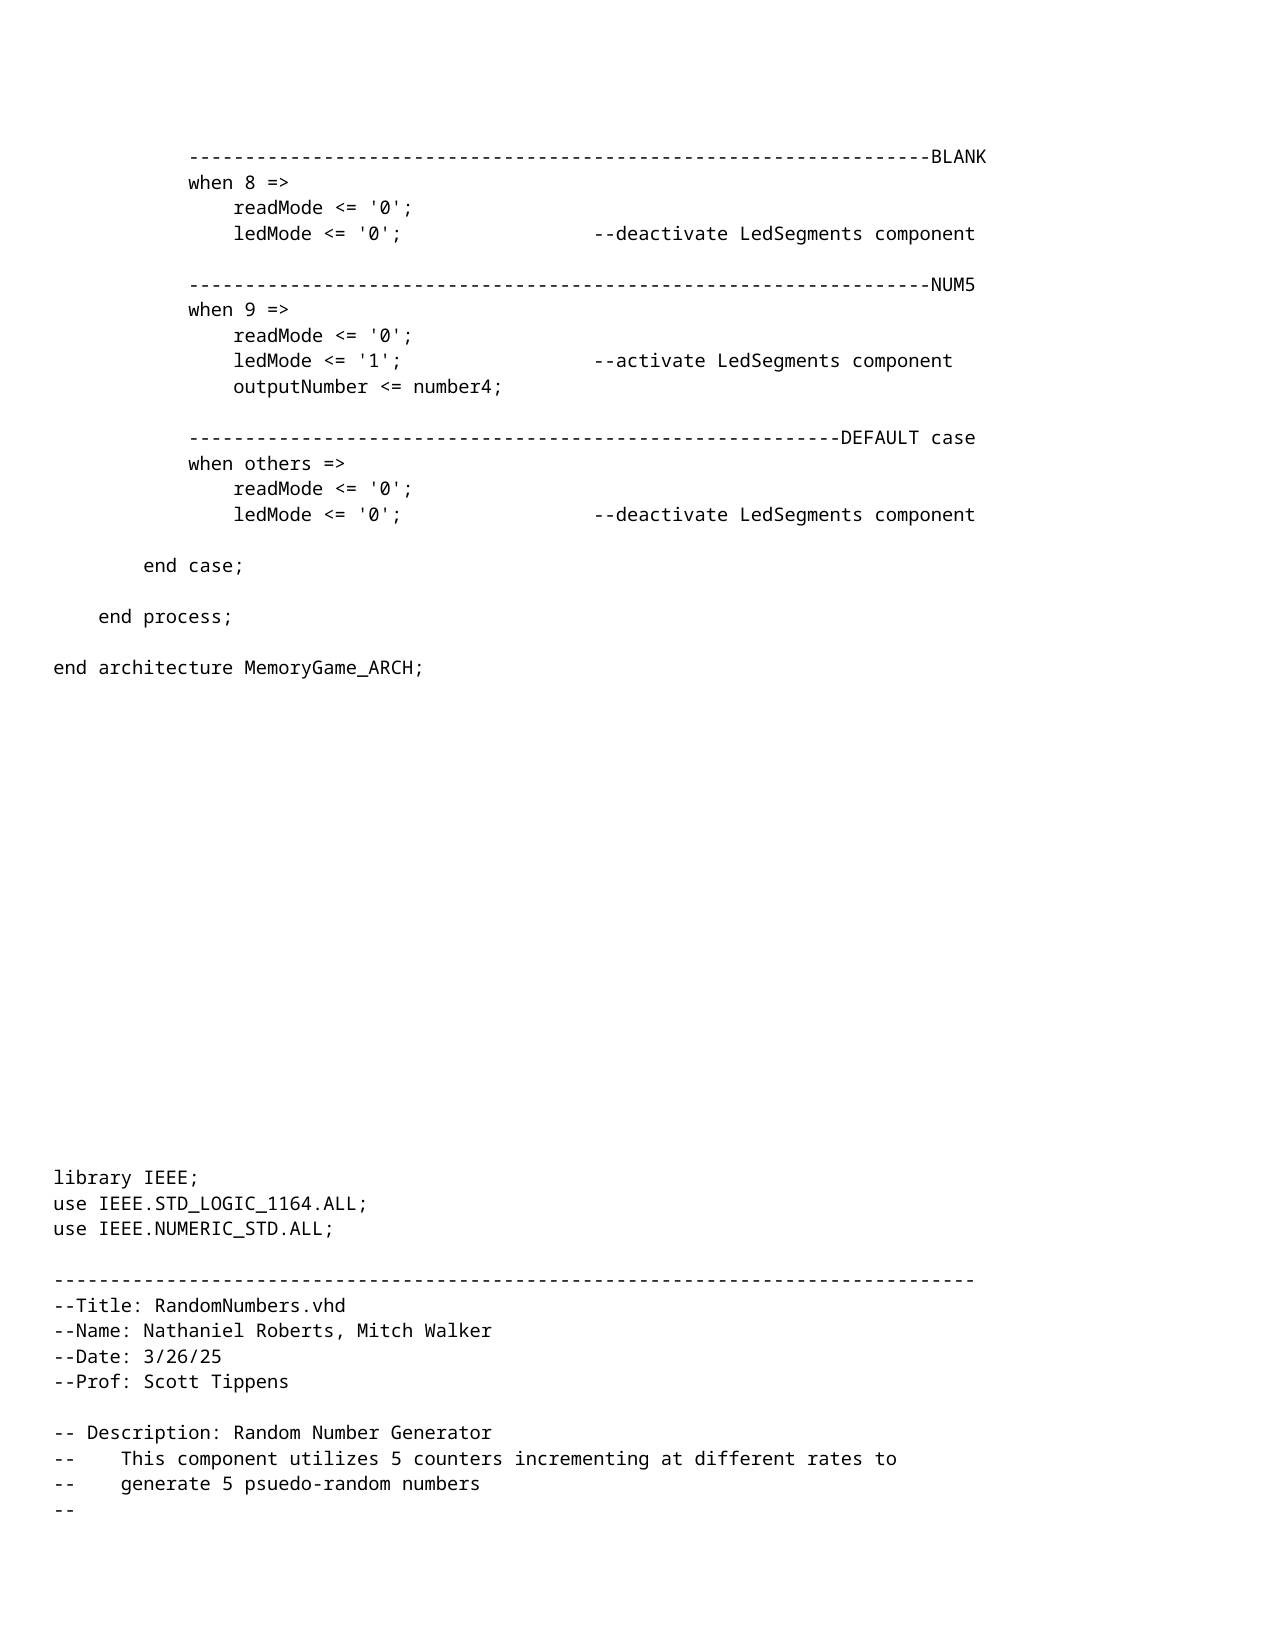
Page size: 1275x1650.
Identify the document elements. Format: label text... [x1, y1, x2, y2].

text use IEEE.NUMERIC_STD.ALL; [53, 1216, 1216, 1241]
text --Prof: Scott Tippens [53, 1369, 1216, 1394]
text readMode <= '0'; [53, 195, 1216, 220]
text -- Description: Random Number Generator [53, 1420, 1216, 1445]
text when 8 => [53, 169, 1216, 195]
text ledMode <= '0'; --deactivate LedSegments component [53, 501, 1216, 526]
text when others => [53, 450, 1216, 475]
text -- generate 5 psuedo-random numbers [53, 1471, 1216, 1496]
text --Name: Nathaniel Roberts, Mitch Walker [53, 1318, 1216, 1343]
text readMode <= '0'; [53, 475, 1216, 501]
text end case; [53, 552, 1216, 577]
text end process; [53, 603, 1216, 628]
text library IEEE; [53, 1164, 1216, 1190]
text --Title: RandomNumbers.vhd [53, 1292, 1216, 1318]
text use IEEE.STD_LOGIC_1164.ALL; [53, 1190, 1216, 1216]
text ------------------------------------------------------------------BLANK [53, 144, 1216, 169]
text when 9 => [53, 297, 1216, 322]
text -- [53, 1496, 1216, 1522]
text ------------------------------------------------------------------NUM5 [53, 271, 1216, 297]
text -- This component utilizes 5 counters incrementing at different rates to [53, 1445, 1216, 1471]
text end architecture MemoryGame_ARCH; [53, 654, 1216, 679]
text ---------------------------------------------------------------------------------- [53, 1267, 1216, 1292]
text --Date: 3/26/25 [53, 1343, 1216, 1369]
text ledMode <= '1'; --activate LedSegments component [53, 348, 1216, 373]
text ----------------------------------------------------------DEFAULT case [53, 424, 1216, 450]
text outputNumber <= number4; [53, 373, 1216, 399]
text ledMode <= '0'; --deactivate LedSegments component [53, 220, 1216, 246]
text readMode <= '0'; [53, 322, 1216, 348]
